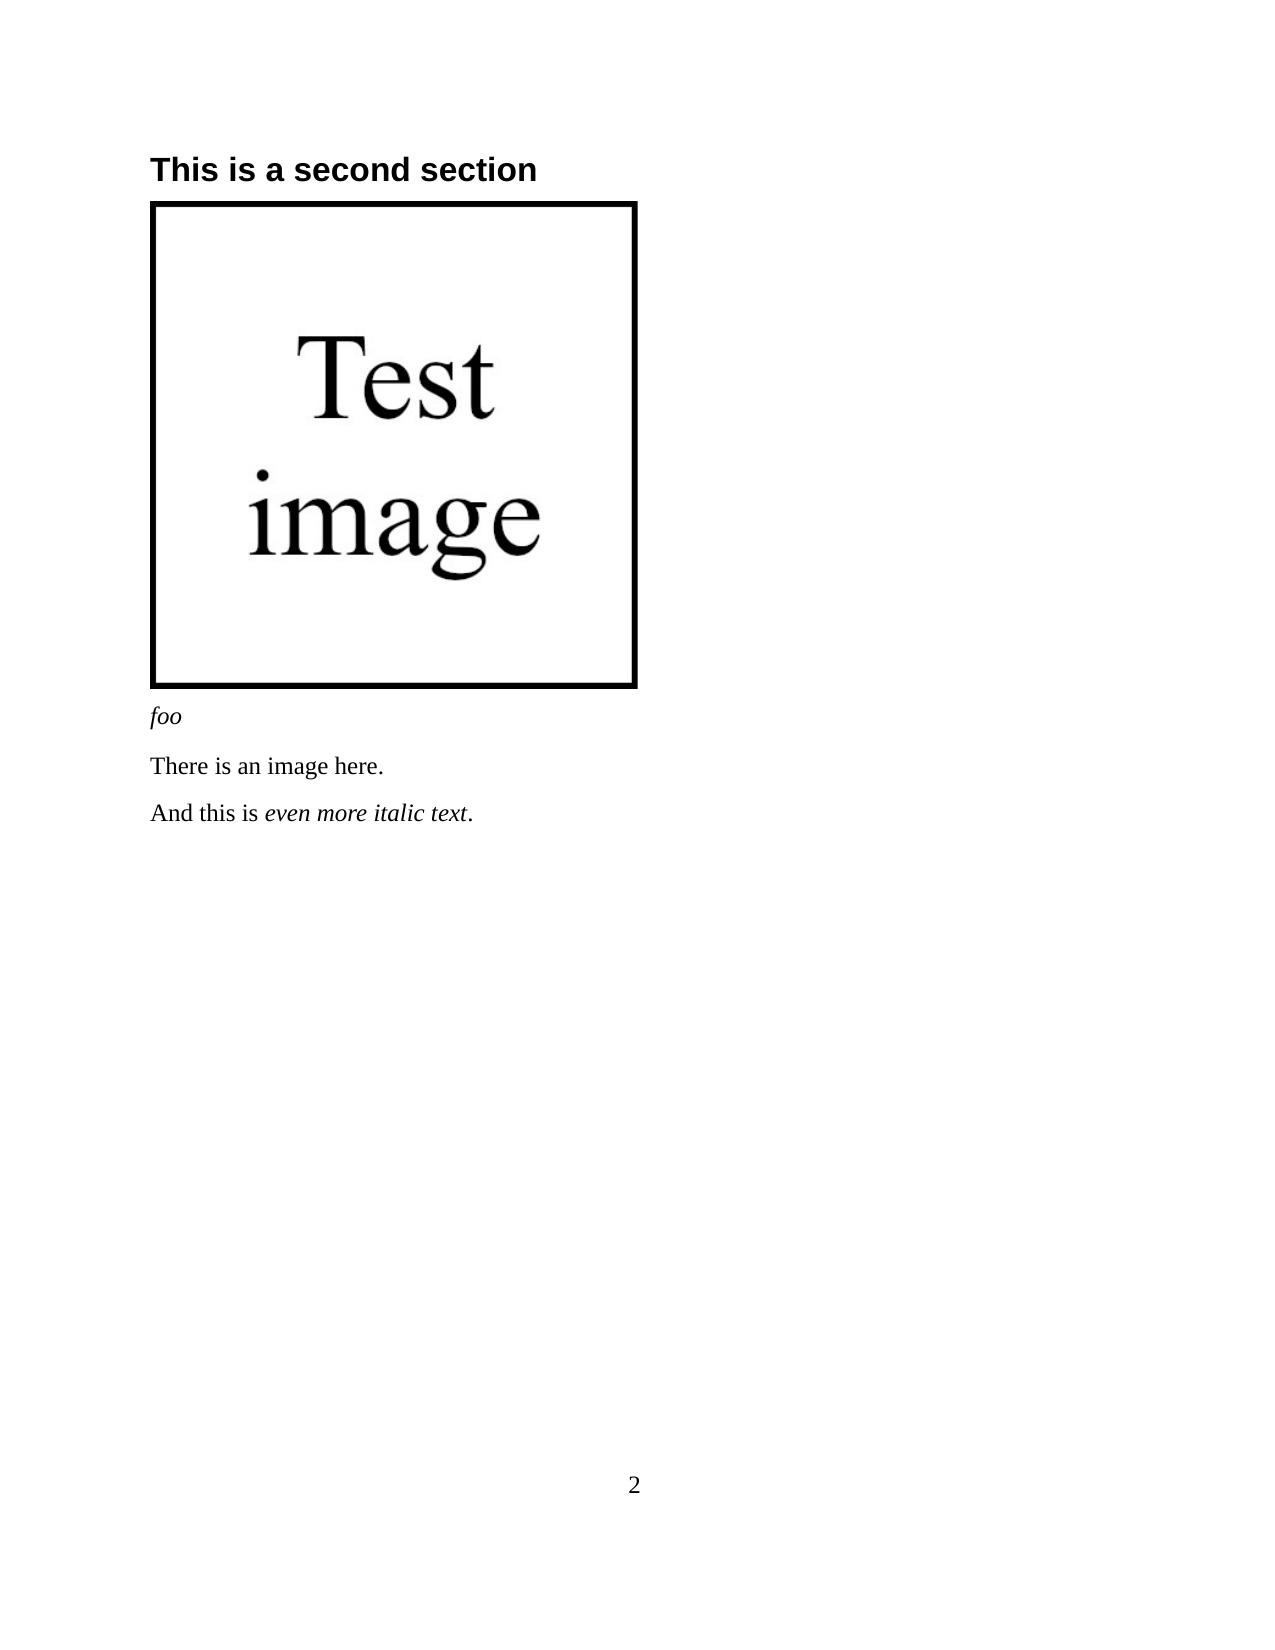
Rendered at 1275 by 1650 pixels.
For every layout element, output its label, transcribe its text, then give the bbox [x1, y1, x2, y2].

text And this is even more italic text. [150, 798, 1125, 827]
text There is an image here. [150, 751, 1125, 780]
picture [150, 201, 638, 689]
subtitle This is a second section [150, 150, 1125, 189]
text foo [150, 701, 1125, 730]
